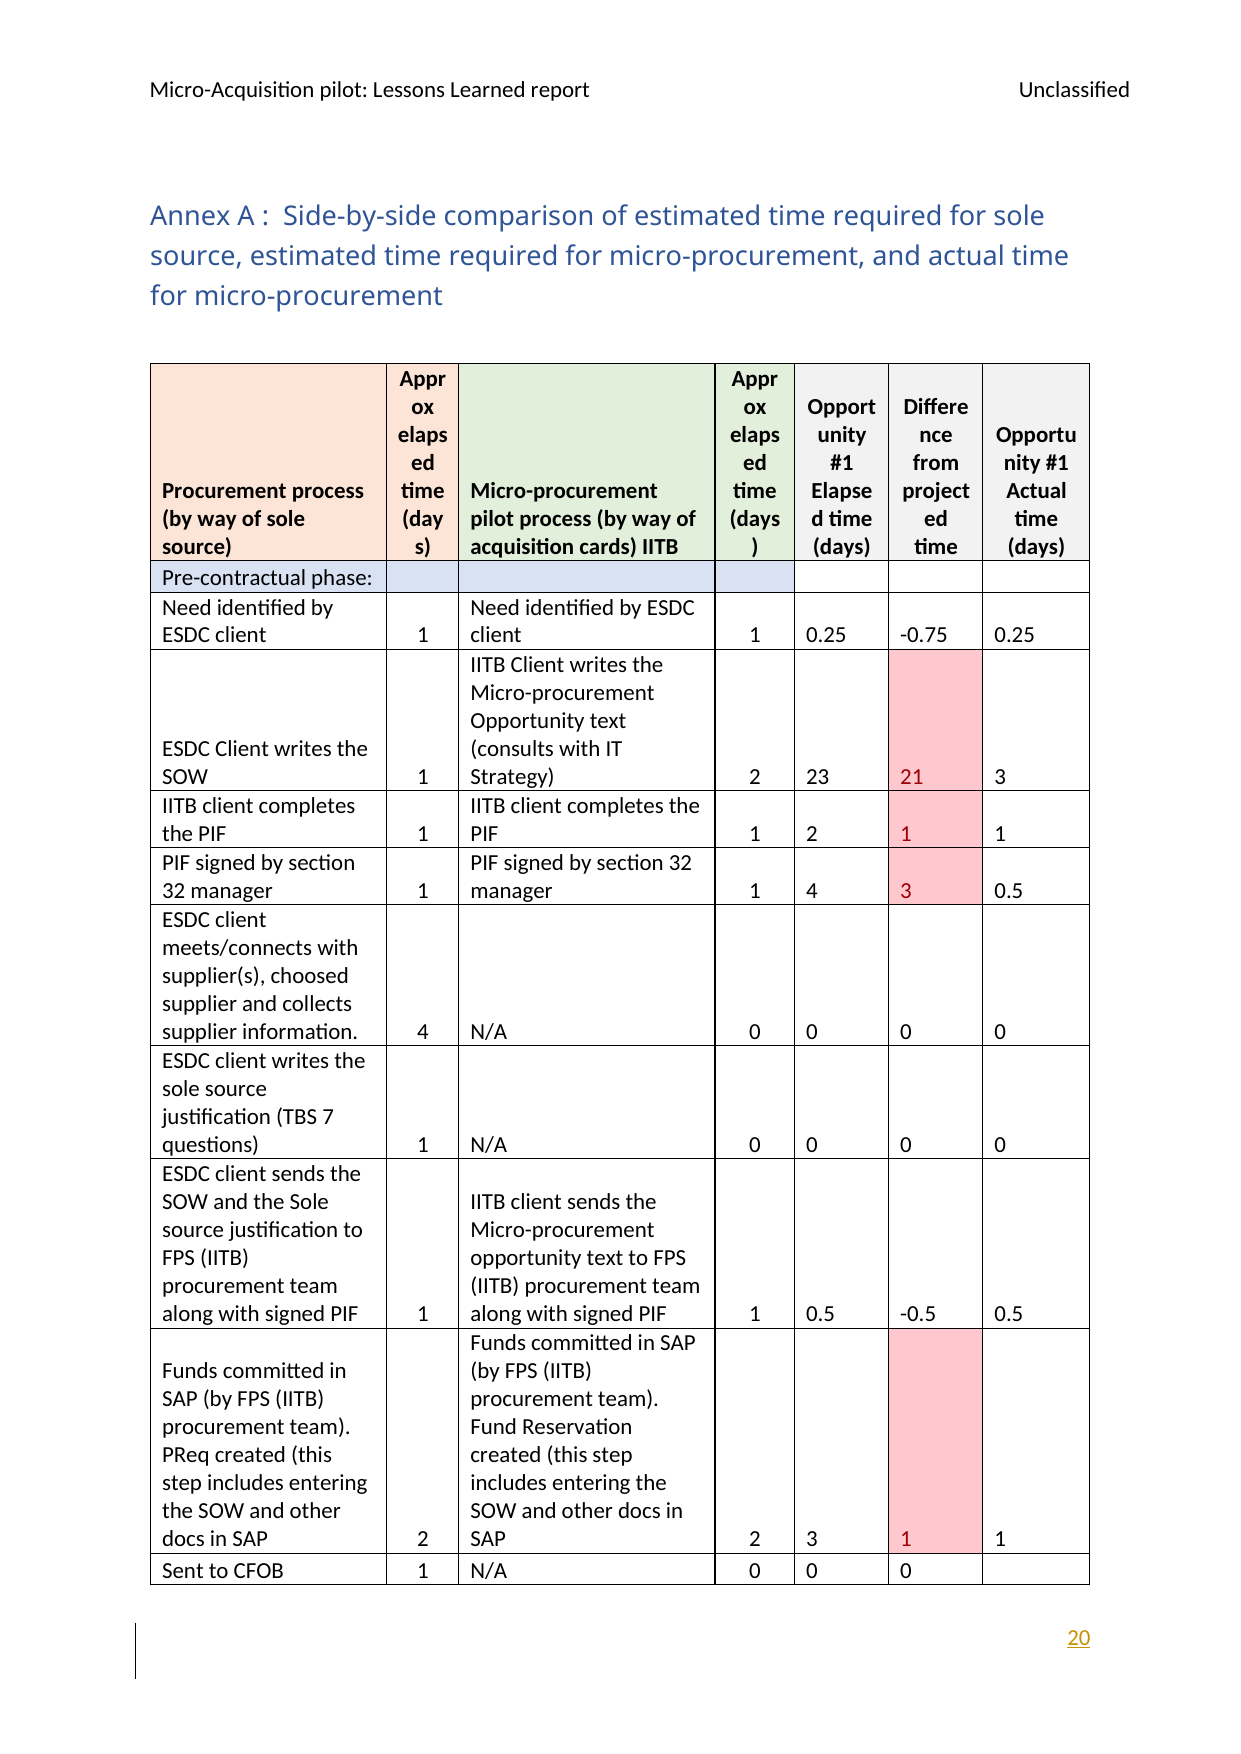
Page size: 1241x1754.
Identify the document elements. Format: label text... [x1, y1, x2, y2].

table_cell 0 [716, 905, 794, 1045]
table_cell 1 [387, 791, 458, 847]
table_cell PIF signed by section 32 manager [459, 848, 714, 904]
table_cell 1 [889, 791, 982, 847]
table_cell 0 [795, 1554, 888, 1584]
table_cell N/A [459, 1046, 714, 1158]
table_cell 0.25 [983, 593, 1089, 649]
table_cell 3 [983, 650, 1089, 790]
table_cell 4 [795, 848, 888, 904]
table_cell 4 [387, 905, 458, 1045]
table_cell 1 [387, 650, 458, 790]
table_cell 1 [387, 1554, 458, 1584]
table_cell 0.5 [983, 848, 1089, 904]
table_cell N/A [459, 905, 714, 1045]
table_cell 0 [889, 1554, 982, 1584]
table_cell [387, 561, 458, 592]
table_cell 1 [387, 1046, 458, 1158]
table_header Micro-procurement pilot process (by way of acquisition cards) IITB [459, 364, 714, 560]
table_cell 0 [889, 905, 982, 1045]
table_cell 1 [716, 848, 794, 904]
table_cell ESDC Client writes the SOW [151, 650, 386, 790]
table_cell 1 [983, 791, 1089, 847]
table_cell 3 [889, 848, 982, 904]
table_cell ESDC client writes the sole source justification (TBS 7 questions) [151, 1046, 386, 1158]
table_cell 21 [889, 650, 982, 790]
table_cell [983, 1554, 1089, 1584]
table_cell 1 [716, 1159, 794, 1327]
table_cell 3 [795, 1329, 888, 1553]
table_cell 1 [983, 1329, 1089, 1553]
table_cell 1 [889, 1329, 982, 1553]
table_cell 23 [795, 650, 888, 790]
table_header Approx elapsed time (days) [716, 364, 794, 560]
table_cell IITB Client writes the Micro-procurement Opportunity text (consults with IT Strategy) [459, 650, 714, 790]
table_cell IITB client completes the PIF [151, 791, 386, 847]
table_header Opportunity #1 Actual time (days) [983, 364, 1089, 560]
table_header Procurement process (by way of sole source) [151, 364, 386, 560]
table_cell Funds committed in SAP (by FPS (IITB) procurement team). Fund Reservation created (this step includes entering the SOW and other docs in SAP [459, 1329, 714, 1553]
table_cell PIF signed by section 32 manager [151, 848, 386, 904]
table_cell Need identified by ESDC client [151, 593, 386, 649]
table_cell N/A [459, 1554, 714, 1584]
table_cell Funds committed in SAP (by FPS (IITB) procurement team). PReq created (this step includes entering the SOW and other docs in SAP [151, 1329, 386, 1553]
table_cell 0 [983, 905, 1089, 1045]
table_cell Pre-contractual phase: [151, 561, 386, 592]
table_cell -0.75 [889, 593, 982, 649]
table_cell 0 [795, 1046, 888, 1158]
table_cell 1 [387, 1159, 458, 1327]
table_cell 2 [716, 650, 794, 790]
table_cell [716, 561, 794, 592]
table_cell -0.5 [889, 1159, 982, 1327]
table_cell 0 [889, 1046, 982, 1158]
table_cell 0 [716, 1046, 794, 1158]
subtitle Annex A : Side-by-side comparison of estimated time required for sole source, estimated time required for micro-procurement, and actual time for micro-procurement [150, 197, 1090, 313]
table_cell 2 [795, 791, 888, 847]
table_cell 0.5 [795, 1159, 888, 1327]
table_cell 2 [716, 1329, 794, 1553]
table_cell 0 [983, 1046, 1089, 1158]
table_cell 0.25 [795, 593, 888, 649]
table_cell 1 [716, 593, 794, 649]
table_cell 2 [387, 1329, 458, 1553]
table_header Opportunity #1 Elapsed time (days) [795, 364, 888, 560]
table_cell 0 [716, 1554, 794, 1584]
table_cell 1 [387, 848, 458, 904]
table_cell 0.5 [983, 1159, 1089, 1327]
table_header Difference from projected time [889, 364, 982, 560]
table_cell 1 [387, 593, 458, 649]
table_cell ESDC client sends the SOW and the Sole source justification to FPS (IITB) procurement team along with signed PIF [151, 1159, 386, 1327]
table_cell [889, 561, 982, 592]
table_cell 1 [716, 791, 794, 847]
table_cell IITB client completes the PIF [459, 791, 714, 847]
table_cell Need identified by ESDC client [459, 593, 714, 649]
table_cell [459, 561, 714, 592]
table_cell 0 [795, 905, 888, 1045]
table_header Approx elapsed time (days) [387, 364, 458, 560]
table_cell Sent to CFOB [151, 1554, 386, 1584]
table_cell [983, 561, 1089, 592]
table_cell IITB client sends the Micro-procurement opportunity text to FPS (IITB) procurement team along with signed PIF [459, 1159, 714, 1327]
table_cell [795, 561, 888, 592]
table_cell ESDC client meets/connects with supplier(s), choosed supplier and collects supplier information. [151, 905, 386, 1045]
